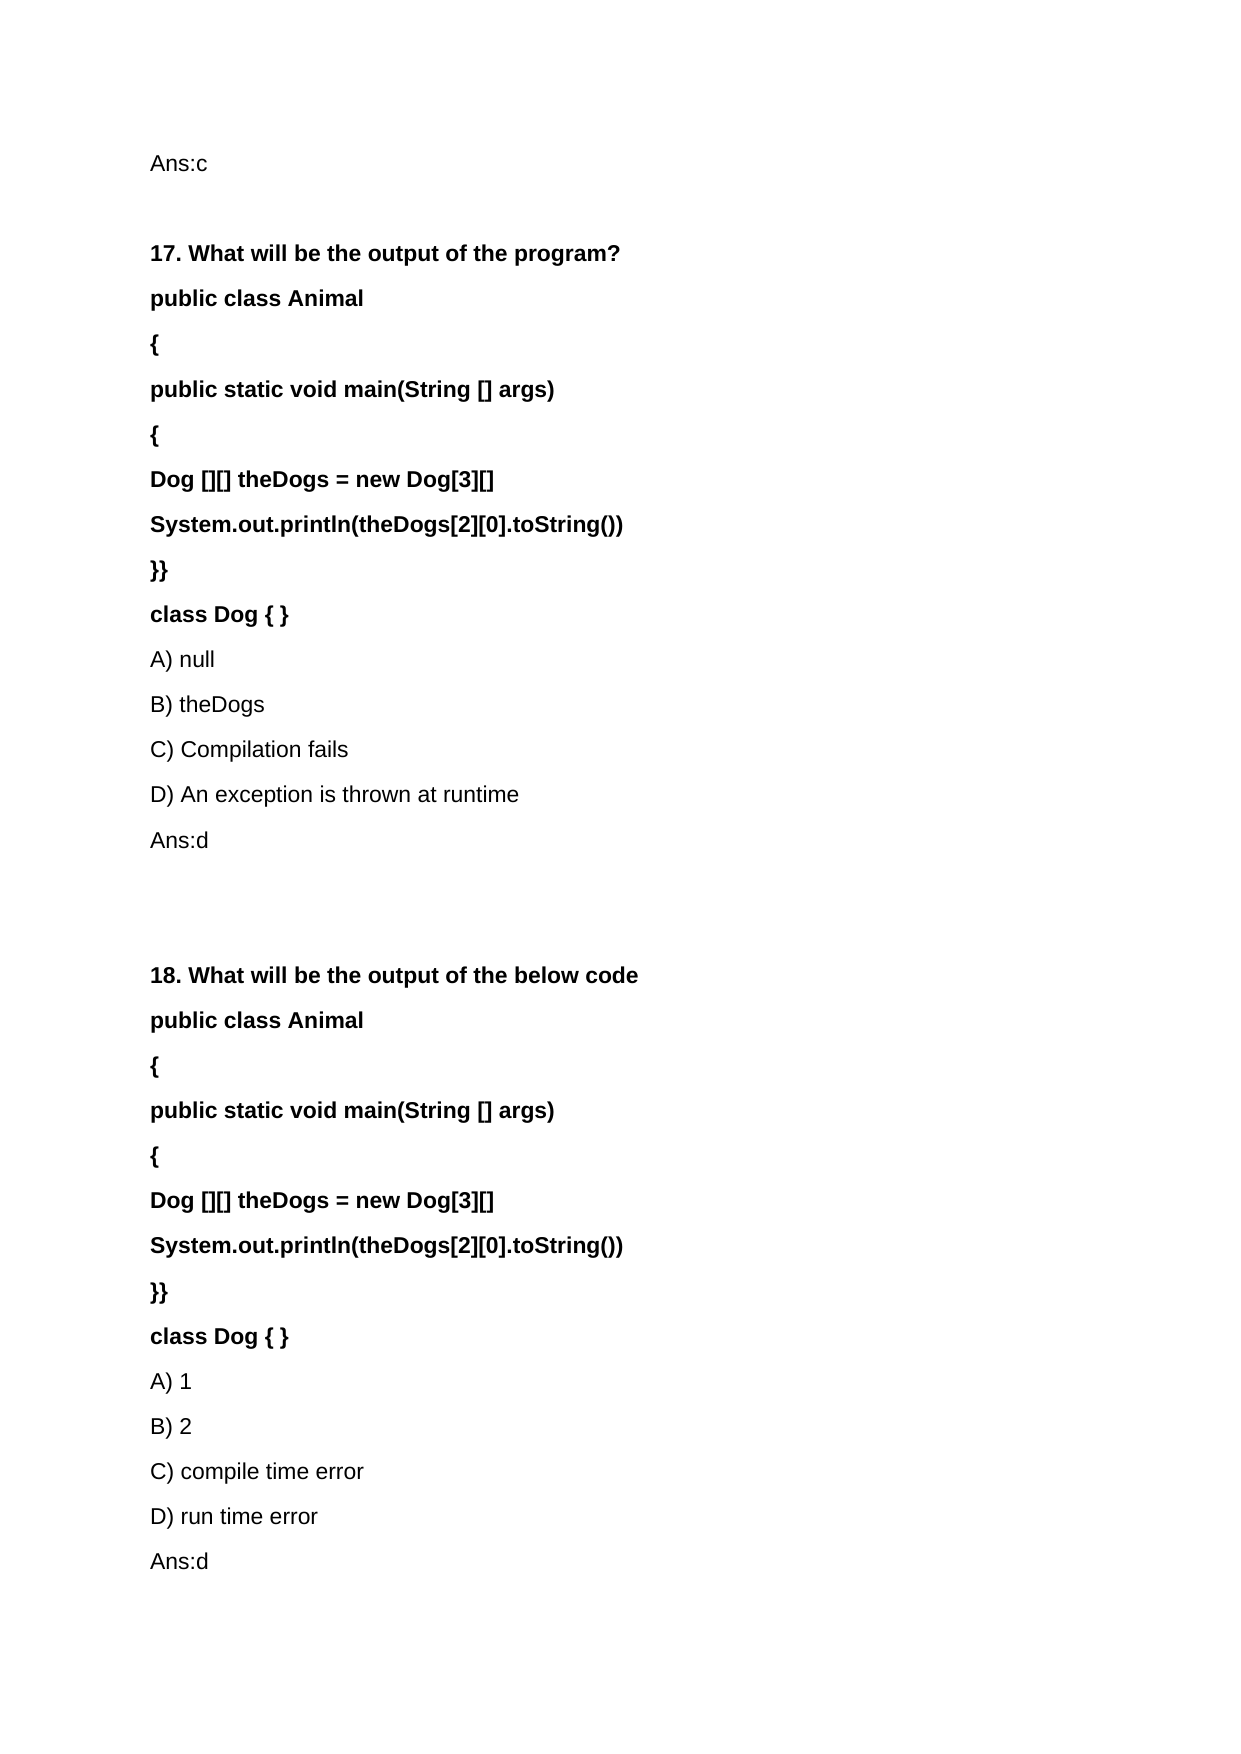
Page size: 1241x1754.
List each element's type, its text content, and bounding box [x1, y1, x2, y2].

text System.out.println(theDogs[2][0].toString()) [150, 1232, 1090, 1259]
text { [150, 421, 1090, 447]
text Dog [][] theDogs = new Dog[3][] [150, 1187, 1090, 1214]
text class Dog { } [150, 601, 1090, 627]
text Ans:d [150, 827, 1090, 853]
text B) 2 [150, 1413, 1090, 1439]
text class Dog { } [150, 1323, 1090, 1349]
text 18. What will be the output of the below code [150, 962, 1090, 988]
text }} [150, 1278, 1090, 1304]
text public class Animal [150, 285, 1090, 312]
text public class Animal [150, 1007, 1090, 1033]
text public static void main(String [] args) [150, 376, 1090, 402]
text A) 1 [150, 1368, 1090, 1394]
text { [150, 1142, 1090, 1169]
text D) An exception is thrown at runtime [150, 781, 1090, 808]
text C) Compilation fails [150, 736, 1090, 763]
text { [150, 1052, 1090, 1078]
text public static void main(String [] args) [150, 1097, 1090, 1123]
text }} [150, 556, 1090, 582]
text 17. What will be the output of the program? [150, 240, 1090, 267]
text Dog [][] theDogs = new Dog[3][] [150, 466, 1090, 492]
text C) compile time error [150, 1458, 1090, 1484]
text B) theDogs [150, 691, 1090, 718]
text System.out.println(theDogs[2][0].toString()) [150, 511, 1090, 537]
text A) null [150, 646, 1090, 672]
text Ans:d [150, 1548, 1090, 1574]
text D) run time error [150, 1503, 1090, 1529]
text { [150, 330, 1090, 357]
text Ans:c [150, 150, 1090, 176]
